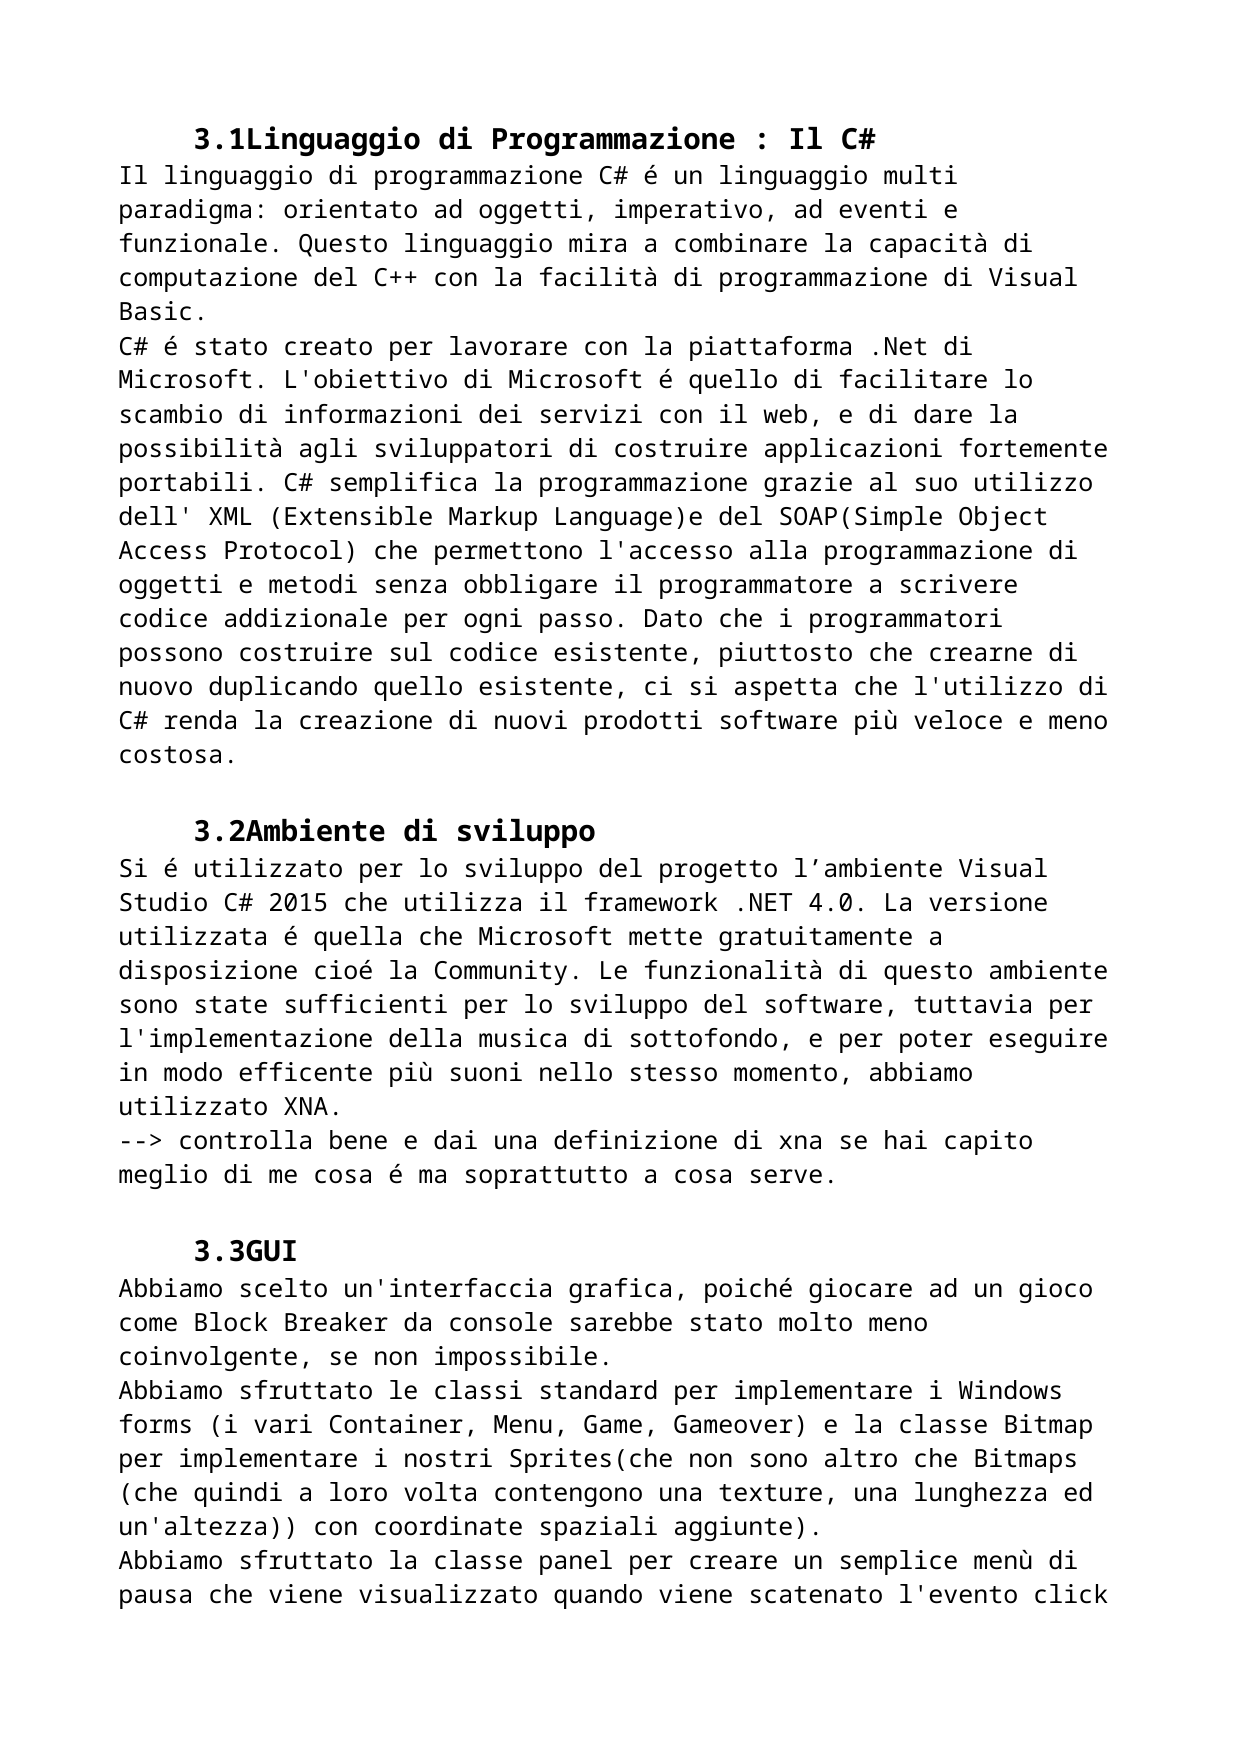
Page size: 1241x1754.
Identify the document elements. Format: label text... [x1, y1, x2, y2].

text Si é utilizzato per lo sviluppo del progetto l’ambiente Visual Studio C# 2015 che utilizza il framework .NET 4.0. La versione utilizzata é quella che Microsoft mette gratuitamente a disposizione cioé la Community. Le funzionalità di questo ambiente sono state sufficienti per lo sviluppo del software, tuttavia per l'implementazione della musica di sottofondo, e per poter eseguire in modo efficente più suoni nello stesso momento, abbiamo utilizzato XNA. --> controlla bene e dai una definizione di xna se hai capito meglio di me cosa é ma soprattutto a cosa serve. [118, 850, 1122, 1191]
text Abbiamo sfruttato la classe panel per creare un semplice menù di pausa che viene visualizzato quando viene scatenato l'evento click [118, 1543, 1122, 1611]
list Linguaggio di Programmazione : Il C# [193, 118, 1122, 158]
text Abbiamo scelto un'interfaccia grafica, poiché giocare ad un gioco come Block Breaker da console sarebbe stato molto meno coinvolgente, se non impossibile. [118, 1270, 1122, 1372]
text C# é stato creato per lavorare con la piattaforma .Net di Microsoft. L'obiettivo di Microsoft é quello di facilitare lo scambio di informazioni dei servizi con il web, e di dare la possibilità agli sviluppatori di costruire applicazioni fortemente portabili. C# semplifica la programmazione grazie al suo utilizzo dell' XML (Extensible Markup Language)e del SOAP(Simple Object Access Protocol) che permettono l'accesso alla programmazione di oggetti e metodi senza obbligare il programmatore a scrivere codice addizionale per ogni passo. Dato che i programmatori possono costruire sul codice esistente, piuttosto che crearne di nuovo duplicando quello esistente, ci si aspetta che l'utilizzo di C# renda la creazione di nuovi prodotti software più veloce e meno costosa. [118, 328, 1122, 771]
text Il linguaggio di programmazione C# é un linguaggio multi paradigma: orientato ad oggetti, imperativo, ad eventi e funzionale. Questo linguaggio mira a combinare la capacità di computazione del C++ con la facilità di programmazione di Visual Basic. [118, 158, 1122, 328]
text Abbiamo sfruttato le classi standard per implementare i Windows forms (i vari Container, Menu, Game, Gameover) e la classe Bitmap per implementare i nostri Sprites(che non sono altro che Bitmaps (che quindi a loro volta contengono una texture, una lunghezza ed un'altezza)) con coordinate spaziali aggiunte). [118, 1372, 1122, 1543]
list GUI [193, 1231, 1122, 1270]
list Ambiente di sviluppo [193, 811, 1122, 850]
